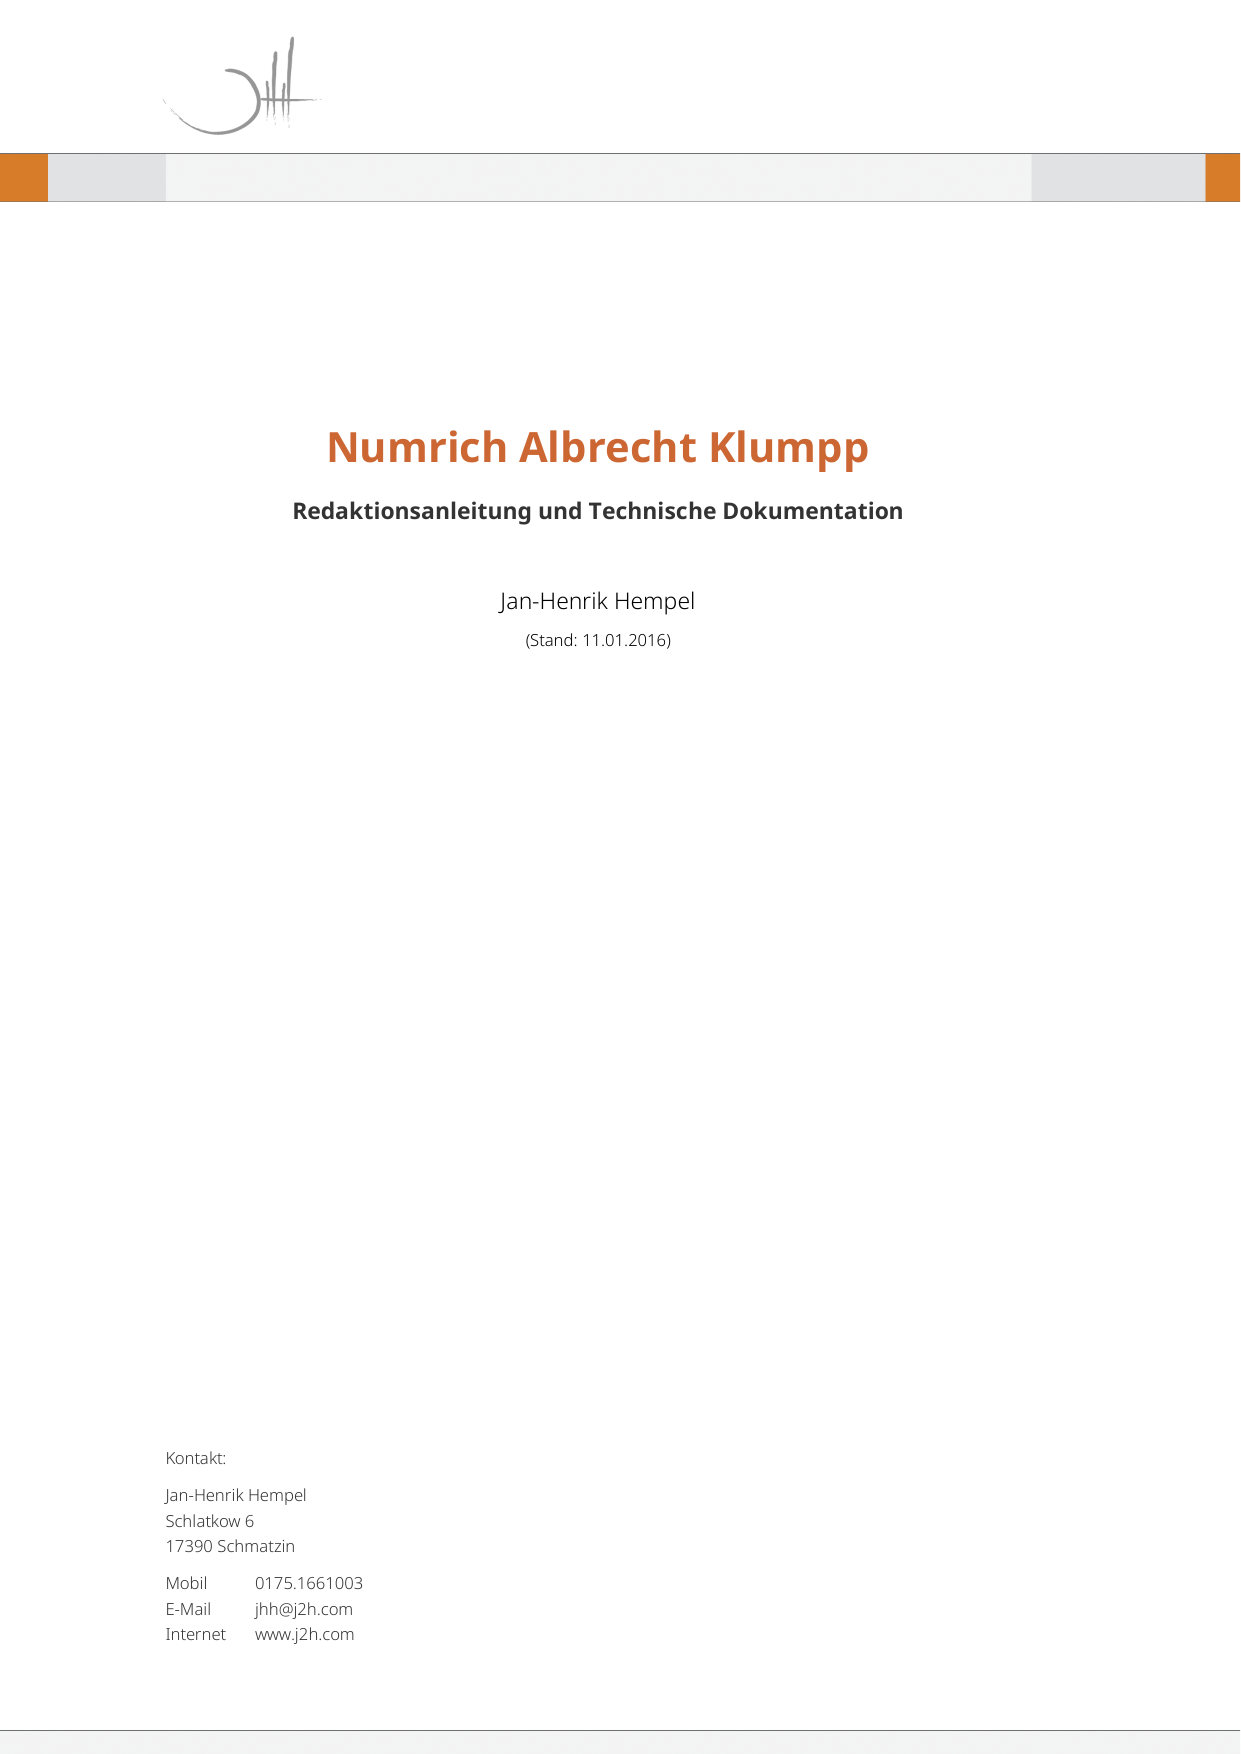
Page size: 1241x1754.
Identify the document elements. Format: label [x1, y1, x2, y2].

picture [0, 153, 1241, 202]
picture [0, 1730, 1241, 1754]
picture [162, 35, 322, 136]
